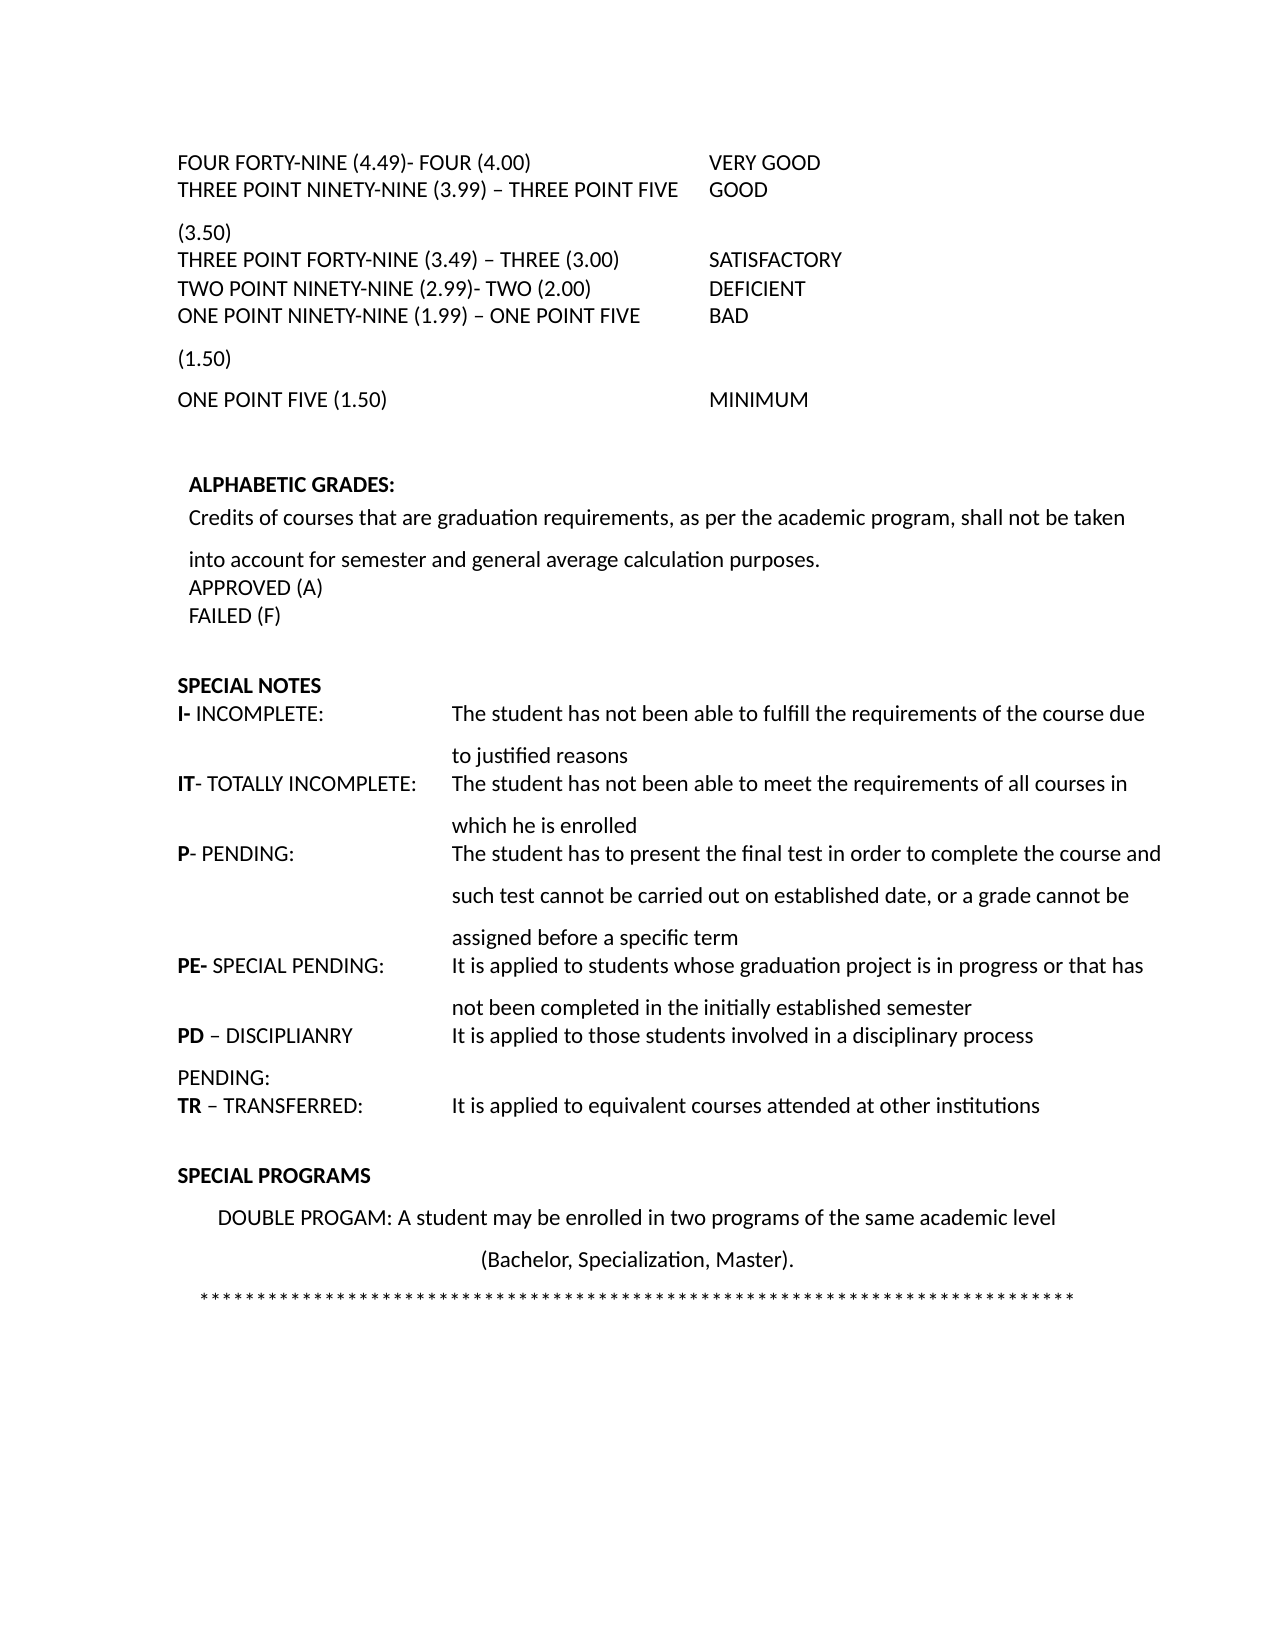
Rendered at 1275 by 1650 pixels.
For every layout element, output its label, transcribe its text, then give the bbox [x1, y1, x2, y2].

table_cell [698, 414, 1082, 442]
table_cell FOUR FORTY-NINE (4.49)- FOUR (4.00) [166, 148, 698, 176]
table_cell DEFICIENT [698, 274, 1082, 302]
subtitle SPECIAL PROGRAMS [177, 1161, 1098, 1189]
table_cell The student has to present the final test in order to complete the course and such test cannot be carried out on established date, or a grade cannot be assigned before a specific term [440, 839, 1174, 951]
table_cell ONE POINT NINETY-NINE (1.99) – ONE POINT FIVE (1.50) ONE POINT FIVE (1.50) [166, 302, 698, 414]
table_cell [166, 414, 698, 442]
table_cell It is applied to students whose graduation project is in progress or that has not been completed in the initially established semester [440, 951, 1174, 1021]
table_cell ALPHABETIC GRADES: [177, 470, 1148, 503]
table_cell SATISFACTORY [698, 246, 1082, 274]
table_cell VERY GOOD [698, 148, 1082, 176]
table_cell IT- TOTALLY INCOMPLETE: [166, 769, 440, 839]
table_cell PD – DISCIPLIANRY PENDING: [166, 1021, 440, 1091]
table_cell APPROVED (A) [177, 573, 1148, 601]
text DOUBLE PROGAM: A student may be enrolled in two programs of the same academic level (Bachelor, Specialization, Master). [177, 1203, 1098, 1273]
table_cell THREE POINT FORTY-NINE (3.49) – THREE (3.00) [166, 246, 698, 274]
table_cell FAILED (F) [177, 601, 1148, 629]
table_cell It is applied to those students involved in a disciplinary process [440, 1021, 1174, 1091]
table_header [440, 671, 1174, 699]
table_cell GOOD [698, 176, 1082, 246]
table_cell THREE POINT NINETY-NINE (3.99) – THREE POINT FIVE (3.50) [166, 176, 698, 246]
table_cell BAD MINIMUM [698, 302, 1082, 414]
table_header [177, 442, 1148, 470]
table_header SPECIAL NOTES [166, 671, 440, 699]
text ***************************************************************************** [177, 1287, 1098, 1315]
table_cell PE- SPECIAL PENDING: [166, 951, 440, 1021]
table_cell TR ­– TRANSFERRED: [166, 1091, 440, 1119]
table_cell TWO POINT NINETY-NINE (2.99)- TWO (2.00) [166, 274, 698, 302]
table_cell The student has not been able to meet the requirements of all courses in which he is enrolled [440, 769, 1174, 839]
table_cell Credits of courses that are graduation requirements, as per the academic program, shall not be taken into account for semester and general average calculation purposes. [177, 503, 1148, 573]
table_cell P- PENDING: [166, 839, 440, 951]
table_cell I- INCOMPLETE: [166, 699, 440, 769]
table_cell It is applied to equivalent courses attended at other institutions [440, 1091, 1174, 1119]
table_cell The student has not been able to fulfill the requirements of the course due to justified reasons [440, 699, 1174, 769]
